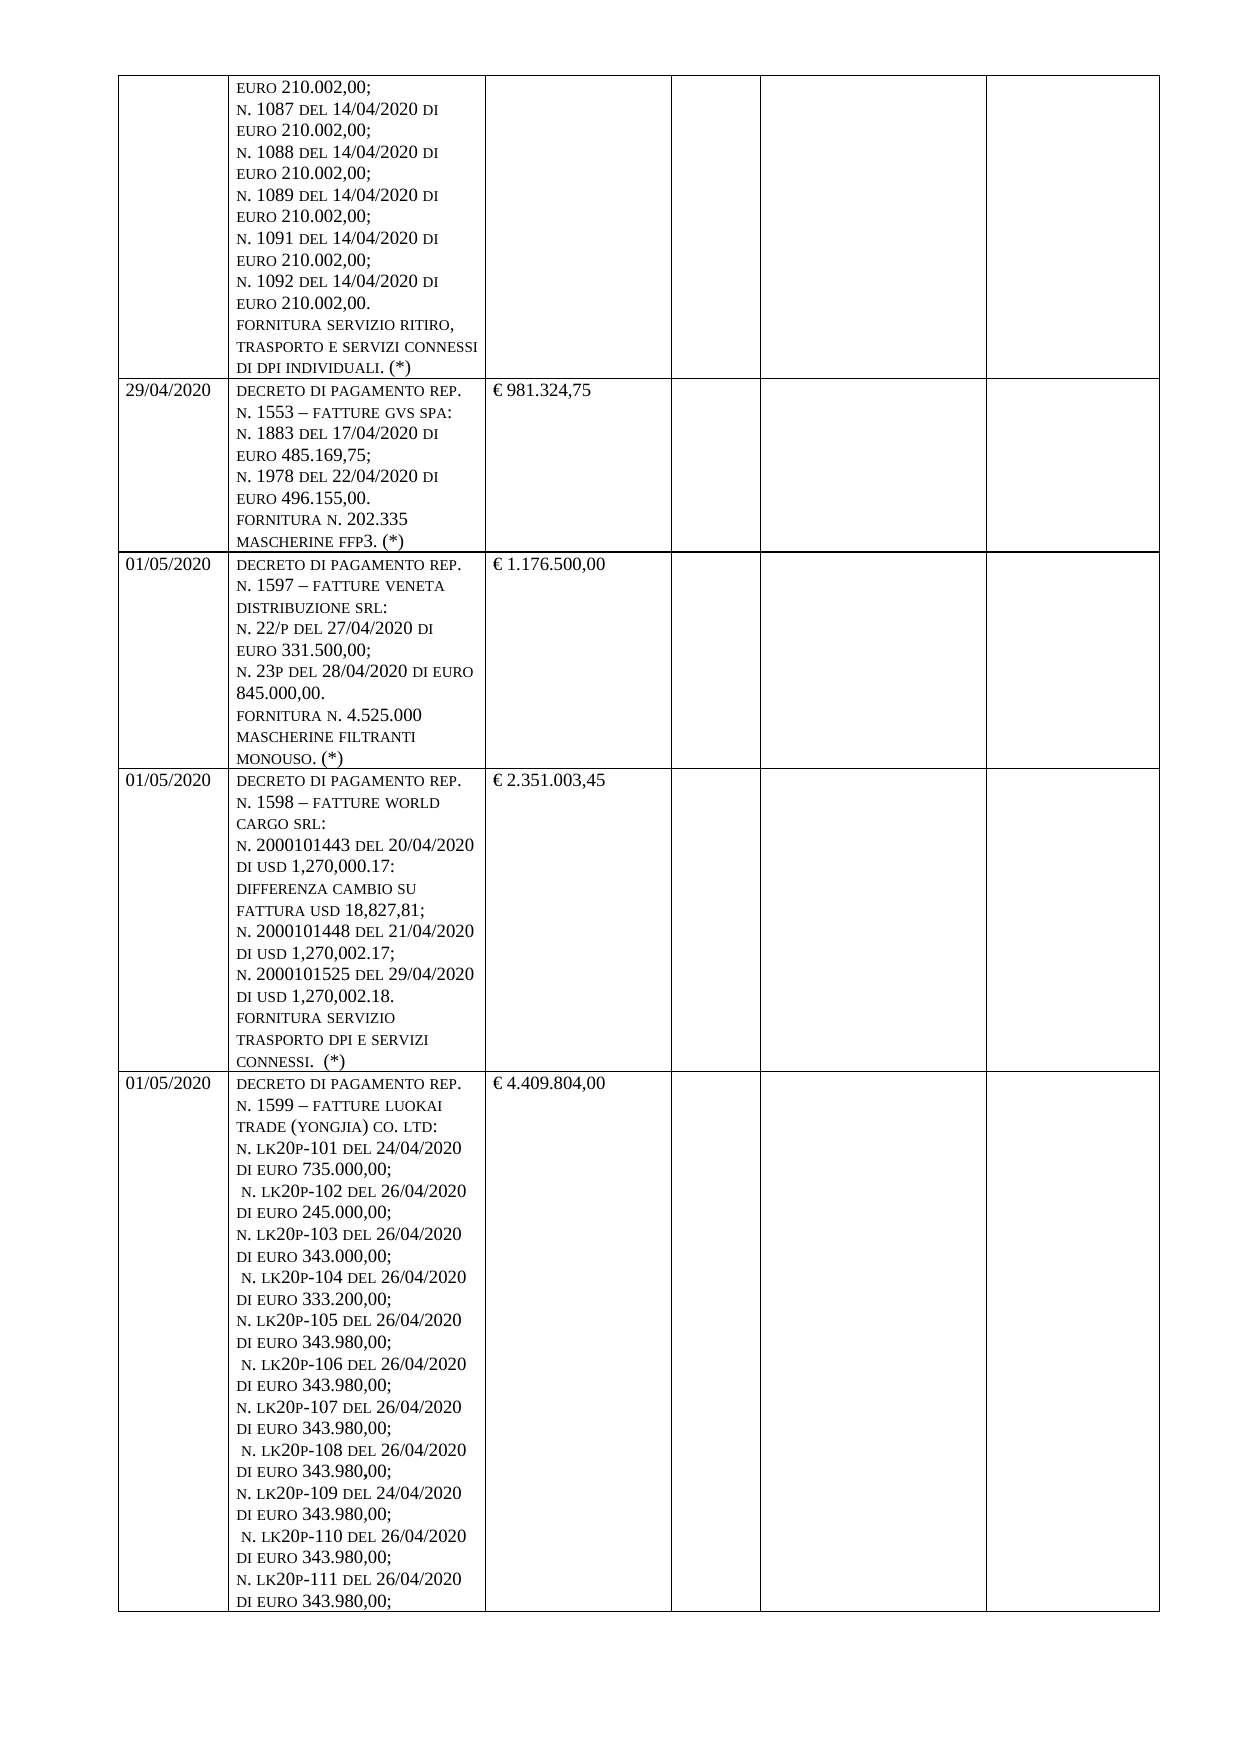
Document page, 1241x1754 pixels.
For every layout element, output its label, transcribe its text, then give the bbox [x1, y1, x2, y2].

table_cell € 2.351.003,45 [486, 769, 671, 1071]
table_cell [987, 1072, 1159, 1611]
table_cell 29/04/2020 [119, 379, 228, 551]
table_cell 01/05/2020 [119, 1072, 228, 1611]
table_cell decreto di pagamento rep. n. 1553 – fatture gvs spa: n. 1883 del 17/04/2020 di euro 485.169,75; n. 1978 del 22/04/2020 di euro 496.155,00. fornitura n. 202.335 mascherine ffp3. (*) [229, 379, 485, 551]
table_cell decreto di pagamento rep. n. 1597 – fatture veneta distribuzione srl: n. 22/p del 27/04/2020 di euro 331.500,00; n. 23p del 28/04/2020 di euro 845.000,00. fornitura n. 4.525.000 mascherine filtranti monouso. (*) [229, 553, 485, 768]
table_cell [672, 769, 760, 1071]
table_cell [119, 76, 228, 378]
table_cell decreto di pagamento rep. n. 1598 – fatture world cargo srl: n. 2000101443 del 20/04/2020 di usd 1,270,000.17: differenza cambio su fattura usd 18,827,81; n. 2000101448 del 21/04/2020 di usd 1,270,002.17; n. 2000101525 del 29/04/2020 di usd 1,270,002.18. fornitura servizio trasporto dpi e servizi connessi. (*) [229, 769, 485, 1071]
table_cell [761, 553, 986, 768]
table_cell [987, 769, 1159, 1071]
table_cell [761, 76, 986, 378]
table_cell [672, 553, 760, 768]
table_cell [486, 76, 671, 378]
table_cell [672, 379, 760, 551]
table_cell decreto di pagamento rep. n. 1599 – fatture luokai trade (yongjia) co. ltd: n. lk20p-101 del 24/04/2020 di euro 735.000,00; n. lk20p-102 del 26/04/2020 di euro 245.000,00; n. lk20p-103 del 26/04/2020 di euro 343.000,00; n. lk20p-104 del 26/04/2020 di euro 333.200,00; n. lk20p-105 del 26/04/2020 di euro 343.980,00; n. lk20p-106 del 26/04/2020 di euro 343.980,00; n. lk20p-107 del 26/04/2020 di euro 343.980,00; n. lk20p-108 del 26/04/2020 di euro 343.980,00; n. lk20p-109 del 24/04/2020 di euro 343.980,00; n. lk20p-110 del 26/04/2020 di euro 343.980,00; n. lk20p-111 del 26/04/2020 di euro 343.980,00; [229, 1072, 485, 1611]
table_cell [761, 769, 986, 1071]
table_cell [987, 553, 1159, 768]
table_cell 01/05/2020 [119, 553, 228, 768]
table_cell 01/05/2020 [119, 769, 228, 1071]
table_cell € 4.409.804,00 [486, 1072, 671, 1611]
table_cell euro 210.002,00; n. 1087 del 14/04/2020 di euro 210.002,00; n. 1088 del 14/04/2020 di euro 210.002,00; n. 1089 del 14/04/2020 di euro 210.002,00; n. 1091 del 14/04/2020 di euro 210.002,00; n. 1092 del 14/04/2020 di euro 210.002,00. fornitura servizio ritiro, trasporto e servizi connessi di dpi individuali. (*) [229, 76, 485, 378]
table_cell € 981.324,75 [486, 379, 671, 551]
table_cell [987, 76, 1159, 378]
table_cell [761, 379, 986, 551]
table_cell [987, 379, 1159, 551]
table_cell € 1.176.500,00 [486, 553, 671, 768]
table_cell [672, 1072, 760, 1611]
table_cell [761, 1072, 986, 1611]
table_cell [672, 76, 760, 378]
